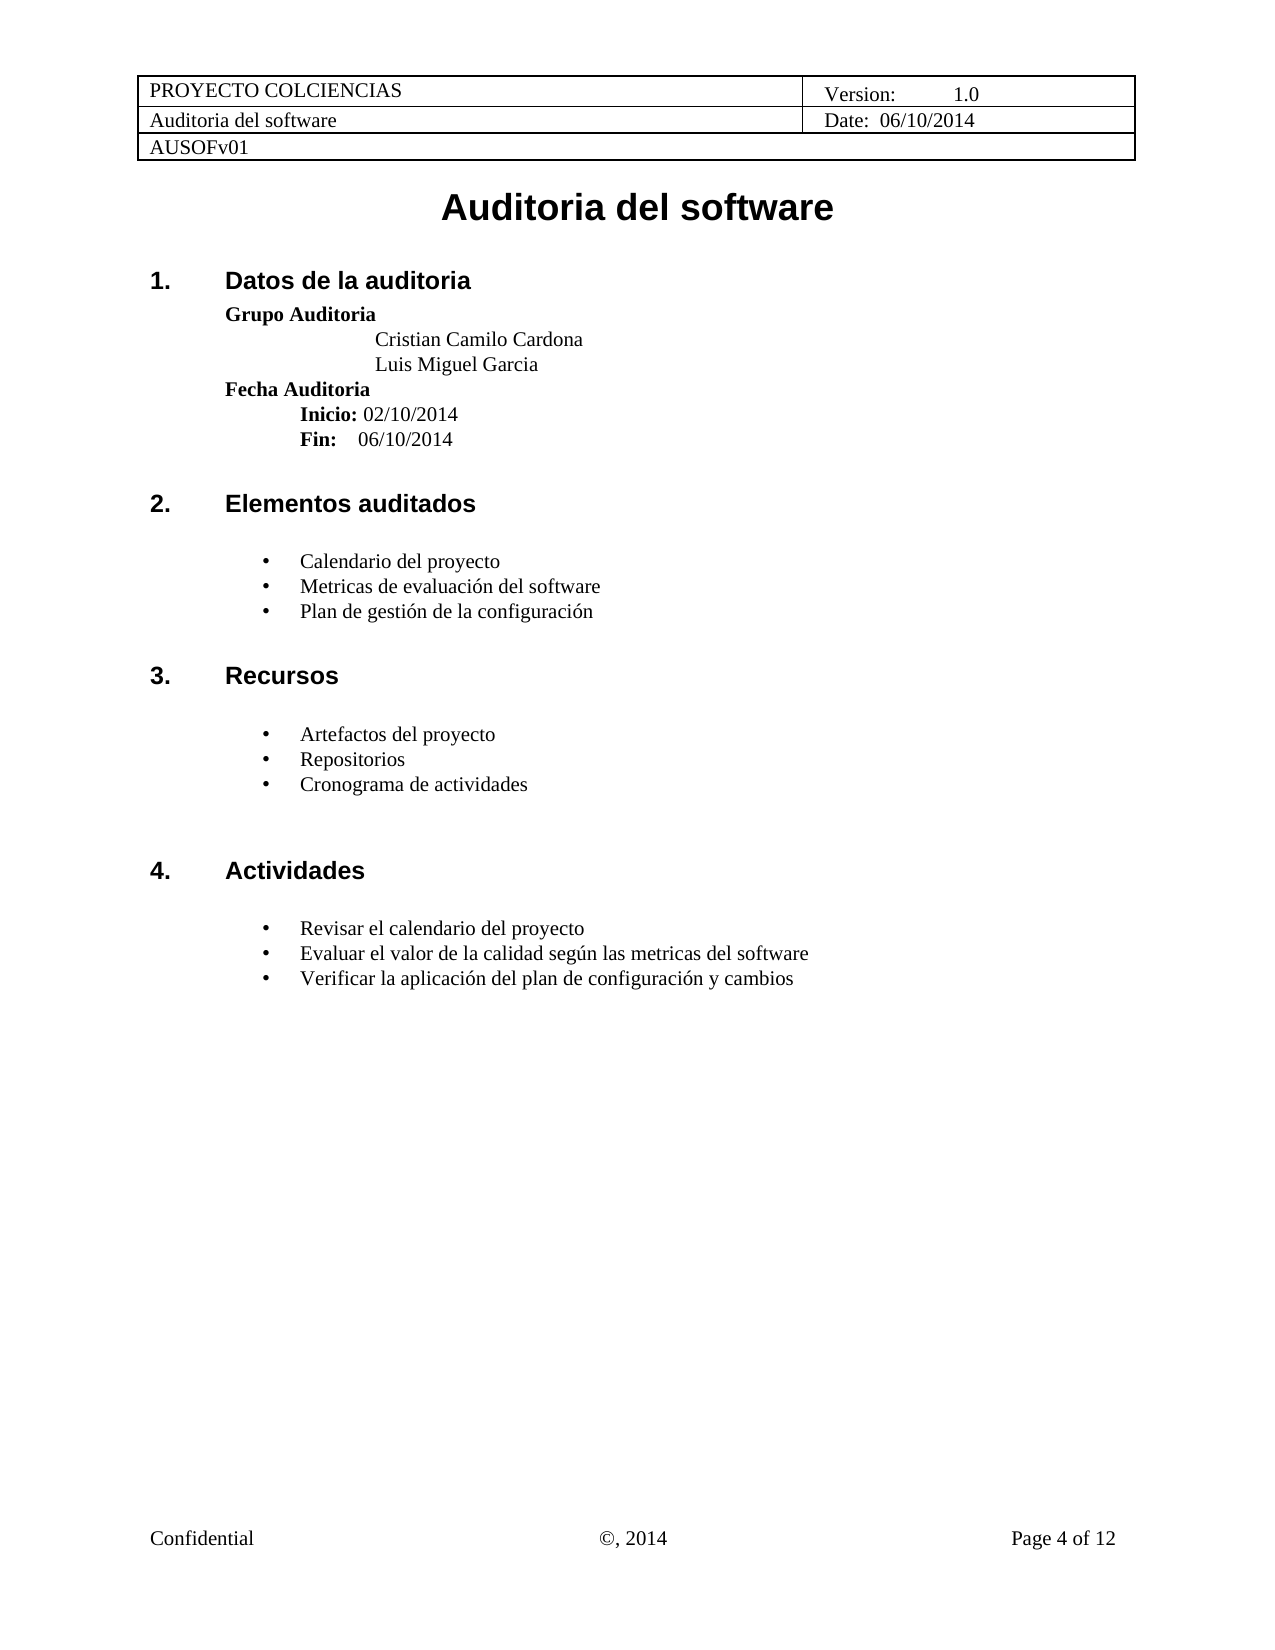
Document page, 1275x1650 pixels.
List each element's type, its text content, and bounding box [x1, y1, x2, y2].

subtitle Elementos auditados [150, 488, 1125, 517]
list Cronograma de actividades [262, 771, 1125, 796]
list Calendario del proyecto [262, 548, 1125, 573]
subtitle Recursos [150, 661, 1125, 690]
list Revisar el calendario del proyecto [262, 915, 1125, 940]
subtitle Datos de la auditoria [150, 266, 1125, 295]
text Grupo Auditoria [150, 301, 1125, 326]
list Plan de gestión de la configuración [262, 598, 1125, 623]
list Repositorios [262, 746, 1125, 771]
text Fecha Auditoria Inicio: 02/10/2014 Fin: 06/10/2014 [150, 376, 1125, 451]
subtitle Actividades [150, 856, 1125, 885]
list Metricas de evaluación del software [262, 573, 1125, 598]
list Evaluar el valor de la calidad según las metricas del software [262, 940, 1125, 965]
subtitle Auditoria del software [150, 185, 1125, 228]
list Artefactos del proyecto [262, 721, 1125, 746]
list Verificar la aplicación del plan de configuración y cambios [262, 965, 1125, 990]
text Cristian Camilo Cardona Luis Miguel Garcia [150, 326, 1125, 376]
